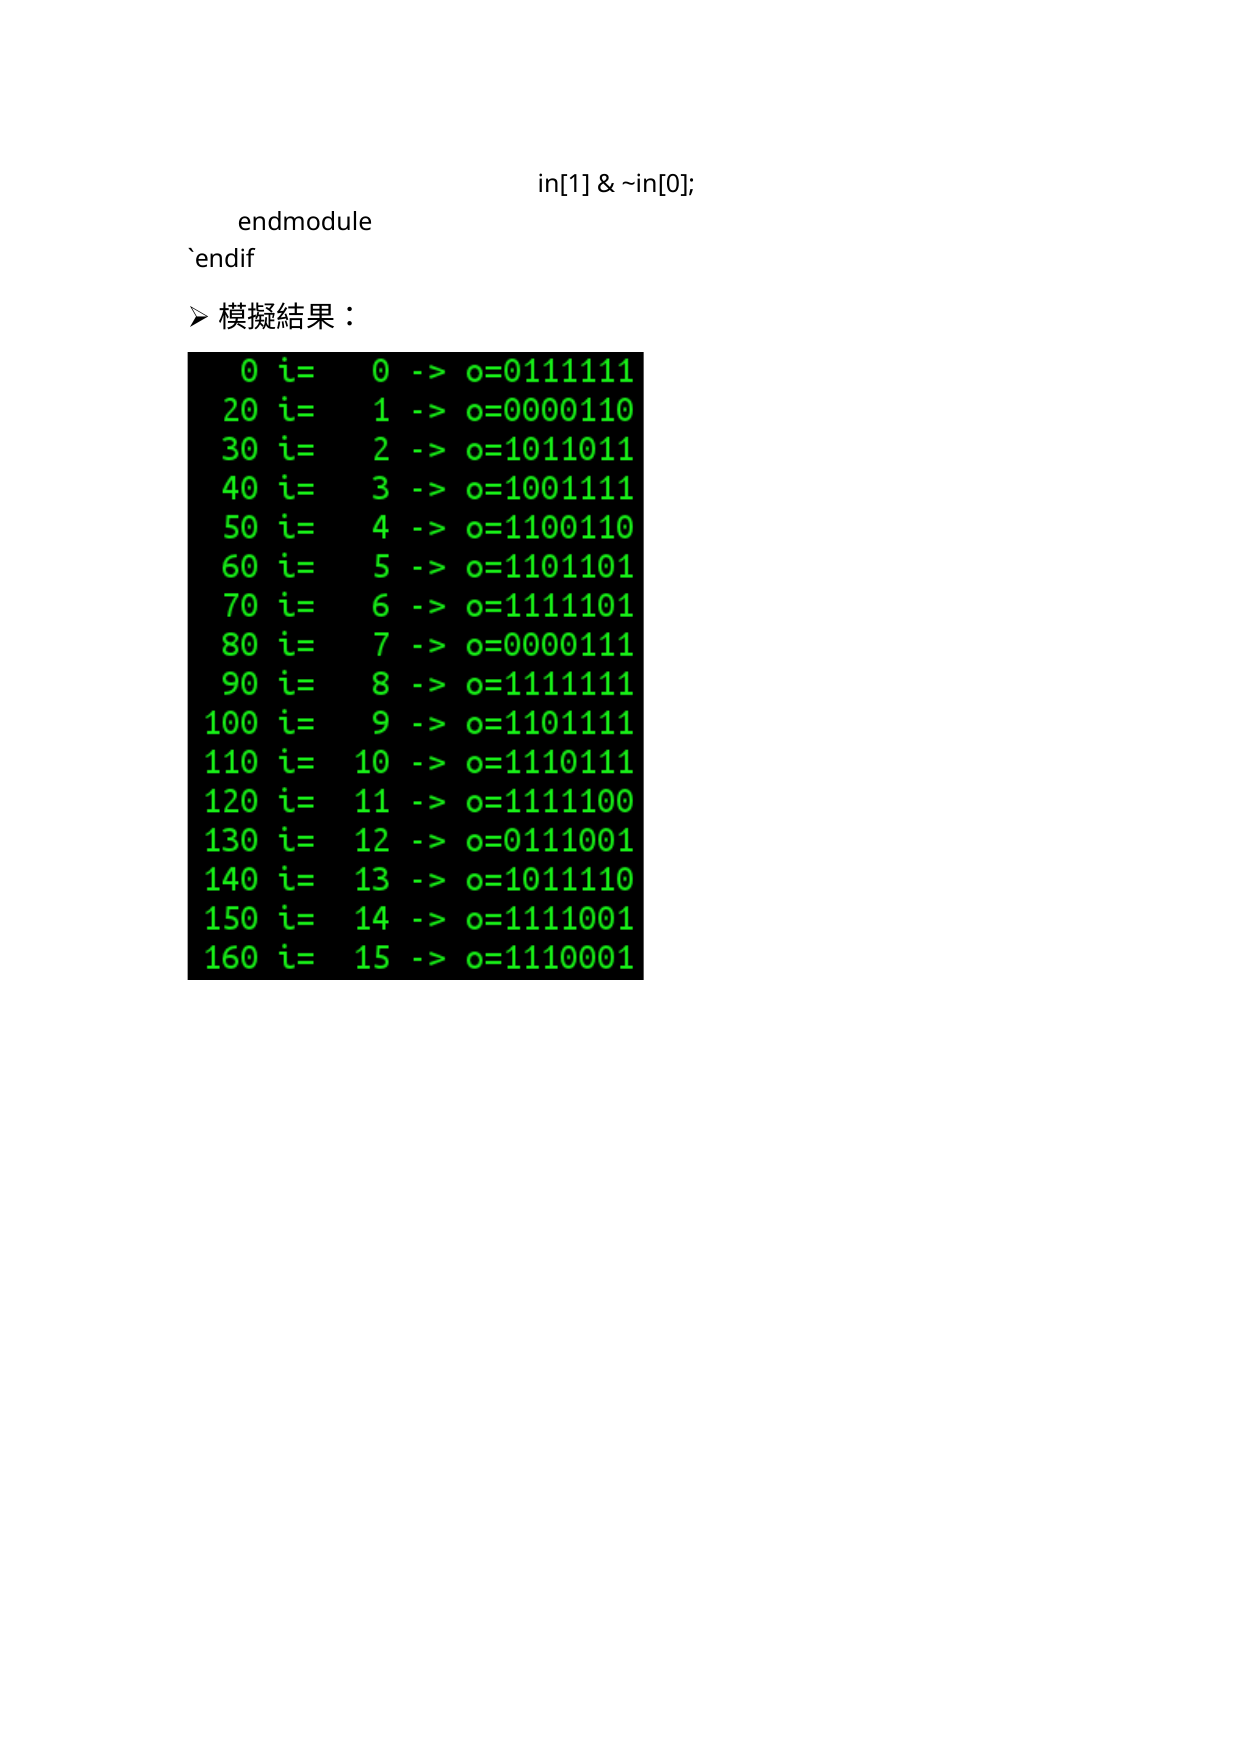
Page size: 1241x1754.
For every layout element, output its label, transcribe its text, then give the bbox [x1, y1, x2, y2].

text `endif [187, 239, 1053, 277]
text endmodule [187, 202, 1053, 239]
text  模擬結果： [187, 277, 1053, 352]
picture [187, 352, 644, 980]
text in[1] & ~in[0]; [187, 164, 1053, 202]
